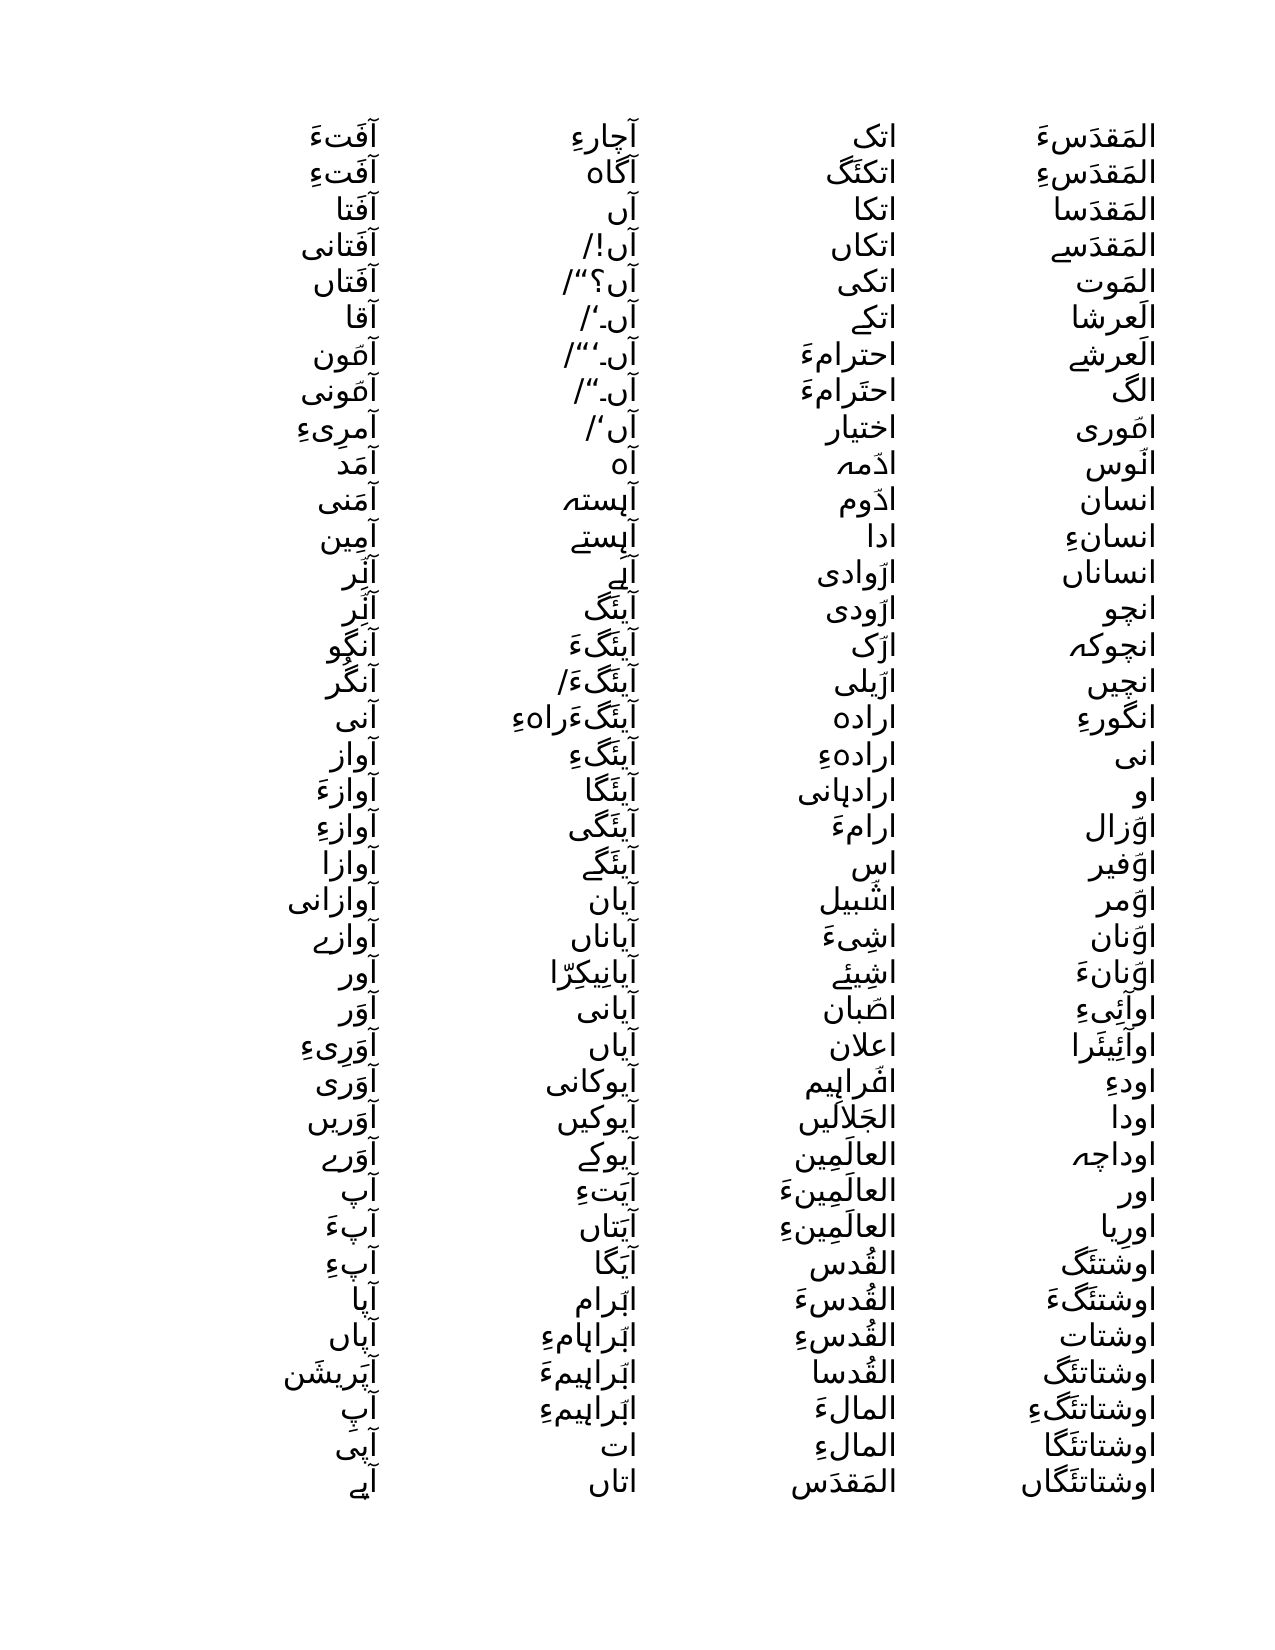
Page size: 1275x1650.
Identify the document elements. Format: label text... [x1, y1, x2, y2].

text آوَریں [118, 1100, 378, 1136]
text العالَمِین [637, 1136, 897, 1172]
text ابؔراہیمءِ [378, 1391, 637, 1427]
text آیَگا [378, 1245, 637, 1281]
text المَقدَسءِ [897, 154, 1157, 191]
text آیوکے [378, 1136, 637, 1172]
text او [897, 772, 1157, 809]
text آیانِیکِرّا [378, 954, 637, 991]
text آیئَگءَ​راہءِ [378, 700, 637, 736]
text آنگُر [118, 663, 378, 700]
text القُدسءِ [637, 1318, 897, 1354]
text آں [378, 191, 637, 227]
text آں۔‘“/ [378, 336, 637, 373]
text آوازءَ [118, 772, 378, 809]
text اوؔفیر [897, 845, 1157, 882]
text آنی [118, 700, 378, 736]
text اوؔنانءَ [897, 954, 1157, 991]
text اوشتات [897, 1318, 1157, 1354]
text العالَمِینءِ [637, 1209, 897, 1245]
text الجَلالیں [809, 1100, 897, 1136]
text آپءَ [118, 1209, 378, 1245]
text ارامءَ [637, 809, 897, 845]
text آفَتانی [118, 227, 378, 263]
text اوشتاتئَگاں [897, 1463, 1157, 1499]
text اودءِ [897, 1063, 1157, 1100]
text المالءِ [637, 1427, 897, 1463]
text آمَنی [118, 482, 378, 518]
text آقا [118, 300, 378, 336]
text آپے [118, 1463, 378, 1499]
text انسان [897, 482, 1157, 518]
text اوشتئَگ [897, 1245, 1157, 1281]
text ادؔوم [637, 482, 897, 518]
text آپءِ [118, 1245, 378, 1281]
text آں!/ [378, 227, 637, 263]
text آمرِیءِ [118, 409, 378, 445]
text اوشتاتئَگا [897, 1427, 1157, 1463]
text آیوکیں [378, 1100, 637, 1136]
text اوداچہ [897, 1136, 1157, 1172]
text آں۔“/ [378, 373, 637, 409]
text آوازانی [118, 882, 378, 918]
text الجَلالیں [637, 1100, 842, 1136]
text القُدس [637, 1245, 897, 1281]
text ارادہ [637, 700, 897, 736]
text آیاناں [378, 918, 637, 954]
text انگورءِ [897, 700, 1157, 736]
text الَعرشے [897, 336, 1157, 373]
text اوؔنان [897, 918, 1157, 954]
text ارؔک [637, 627, 897, 663]
text الَعرشا [897, 300, 1157, 336]
text آیانی [378, 991, 637, 1027]
text اورِیا [897, 1209, 1157, 1245]
text اودا [897, 1100, 1157, 1136]
text آہے [378, 554, 637, 591]
text العالَمِینءَ [637, 1172, 897, 1209]
text ارادہانی [637, 772, 897, 809]
text اشِیئے [637, 954, 897, 991]
text ابؔراہیمءَ [378, 1354, 637, 1391]
text آنگو [118, 627, 378, 663]
text اعلان [637, 1027, 897, 1063]
text آہ [378, 445, 637, 482]
text ابؔرام [378, 1281, 637, 1318]
text آفَتءِ [118, 154, 378, 191]
text الگ [897, 373, 1157, 409]
text امؔوری [897, 409, 1157, 445]
text ات [378, 1427, 637, 1463]
text آیئَگءَ/ [378, 663, 637, 700]
text احترامءَ [637, 336, 897, 373]
text ارادہءِ [637, 736, 897, 772]
text اتکئَگ [637, 154, 897, 191]
text آیوکانی [378, 1063, 637, 1100]
text آمؔون [118, 336, 378, 373]
text اور [897, 1172, 1157, 1209]
text آوَری [118, 1063, 378, 1100]
text آمَد [118, 445, 378, 482]
text اتک [637, 118, 897, 154]
text ارؔودی [637, 591, 897, 627]
text اتکاں [637, 227, 897, 263]
text آیَتاں [378, 1209, 637, 1245]
text آں؟“/ [378, 263, 637, 300]
text اتاں [378, 1463, 637, 1499]
text اتکی [637, 263, 897, 300]
text آپاں [118, 1318, 378, 1354]
text آں۔‘/ [378, 300, 637, 336]
text آفَتا [118, 191, 378, 227]
text آپا [118, 1281, 378, 1318]
text آپ [118, 1172, 378, 1209]
text ادا [637, 518, 897, 554]
text اوشتاتئَگ [897, 1354, 1157, 1391]
text القُدسءَ [637, 1281, 897, 1318]
text آپی [118, 1427, 378, 1463]
text آیئَگا [378, 772, 637, 809]
text آیئَگءِ [378, 736, 637, 772]
text اس [637, 845, 897, 882]
text آمِین [118, 518, 378, 554]
text اوآئِیئَرا [897, 1027, 1157, 1063]
text آوازءِ [118, 809, 378, 845]
text انچو [897, 591, 1157, 627]
text آیان [378, 882, 637, 918]
text آور [118, 954, 378, 991]
text آگاہ [378, 154, 637, 191]
text آوازے [118, 918, 378, 954]
text اتکا [637, 191, 897, 227]
text انؔوس [897, 445, 1157, 482]
text المَوت [897, 263, 1157, 300]
text احتَرامءَ [637, 373, 897, 409]
text اوشتئَگءَ [897, 1281, 1157, 1318]
text آچارءِ [378, 118, 637, 154]
text آہِستے [378, 518, 637, 554]
text آوَر [118, 991, 378, 1027]
text ابؔراہامءِ [378, 1318, 637, 1354]
text انچوکہ [897, 627, 1157, 663]
text آنِؔر [118, 554, 378, 591]
text اصؔبان [637, 991, 897, 1027]
text آیاں [378, 1027, 637, 1063]
text افؔراہِیم [637, 1063, 897, 1100]
text اوؔزال [897, 809, 1157, 845]
text المَقدَسے [897, 227, 1157, 263]
text آپِ [118, 1391, 378, 1427]
text آیئَگ [378, 591, 637, 627]
text آیئَگے [378, 845, 637, 882]
text آواز [118, 736, 378, 772]
text انسانءِ [897, 518, 1157, 554]
text المالءَ [637, 1391, 897, 1427]
text اختیار [637, 409, 897, 445]
text آں‘/ [378, 409, 637, 445]
text ادؔمہ [637, 445, 897, 482]
text اتکے [637, 300, 897, 336]
text انساناں [897, 554, 1157, 591]
text آہستہ [378, 482, 637, 518]
text اشؔبیل [637, 882, 897, 918]
text المَقدَسءَ [897, 118, 1157, 154]
text انچیں [897, 663, 1157, 700]
text المَقدَسا [897, 191, 1157, 227]
text آپَریشَن [118, 1354, 378, 1391]
text آوَرِیءِ [118, 1027, 378, 1063]
text اوشتاتئَگءِ [897, 1391, 1157, 1427]
text آوَرے [118, 1136, 378, 1172]
text آیئَگی [378, 809, 637, 845]
text آوازا [118, 845, 378, 882]
text آیَتءِ [378, 1172, 637, 1209]
text آنِؔر [118, 591, 378, 627]
text ارؔیلی [637, 663, 897, 700]
text انی [897, 736, 1157, 772]
text آفَتءَ [118, 118, 378, 154]
text المَقدَس [637, 1463, 897, 1499]
text آفَتاں [118, 263, 378, 300]
text ارؔوادی [637, 554, 897, 591]
text آمؔونی [118, 373, 378, 409]
text آیئَگءَ [378, 627, 637, 663]
text القُدسا [637, 1354, 897, 1391]
text اوآئِیءِ [897, 991, 1157, 1027]
text اوؔمر [897, 882, 1157, 918]
text اشِیءَ [637, 918, 897, 954]
